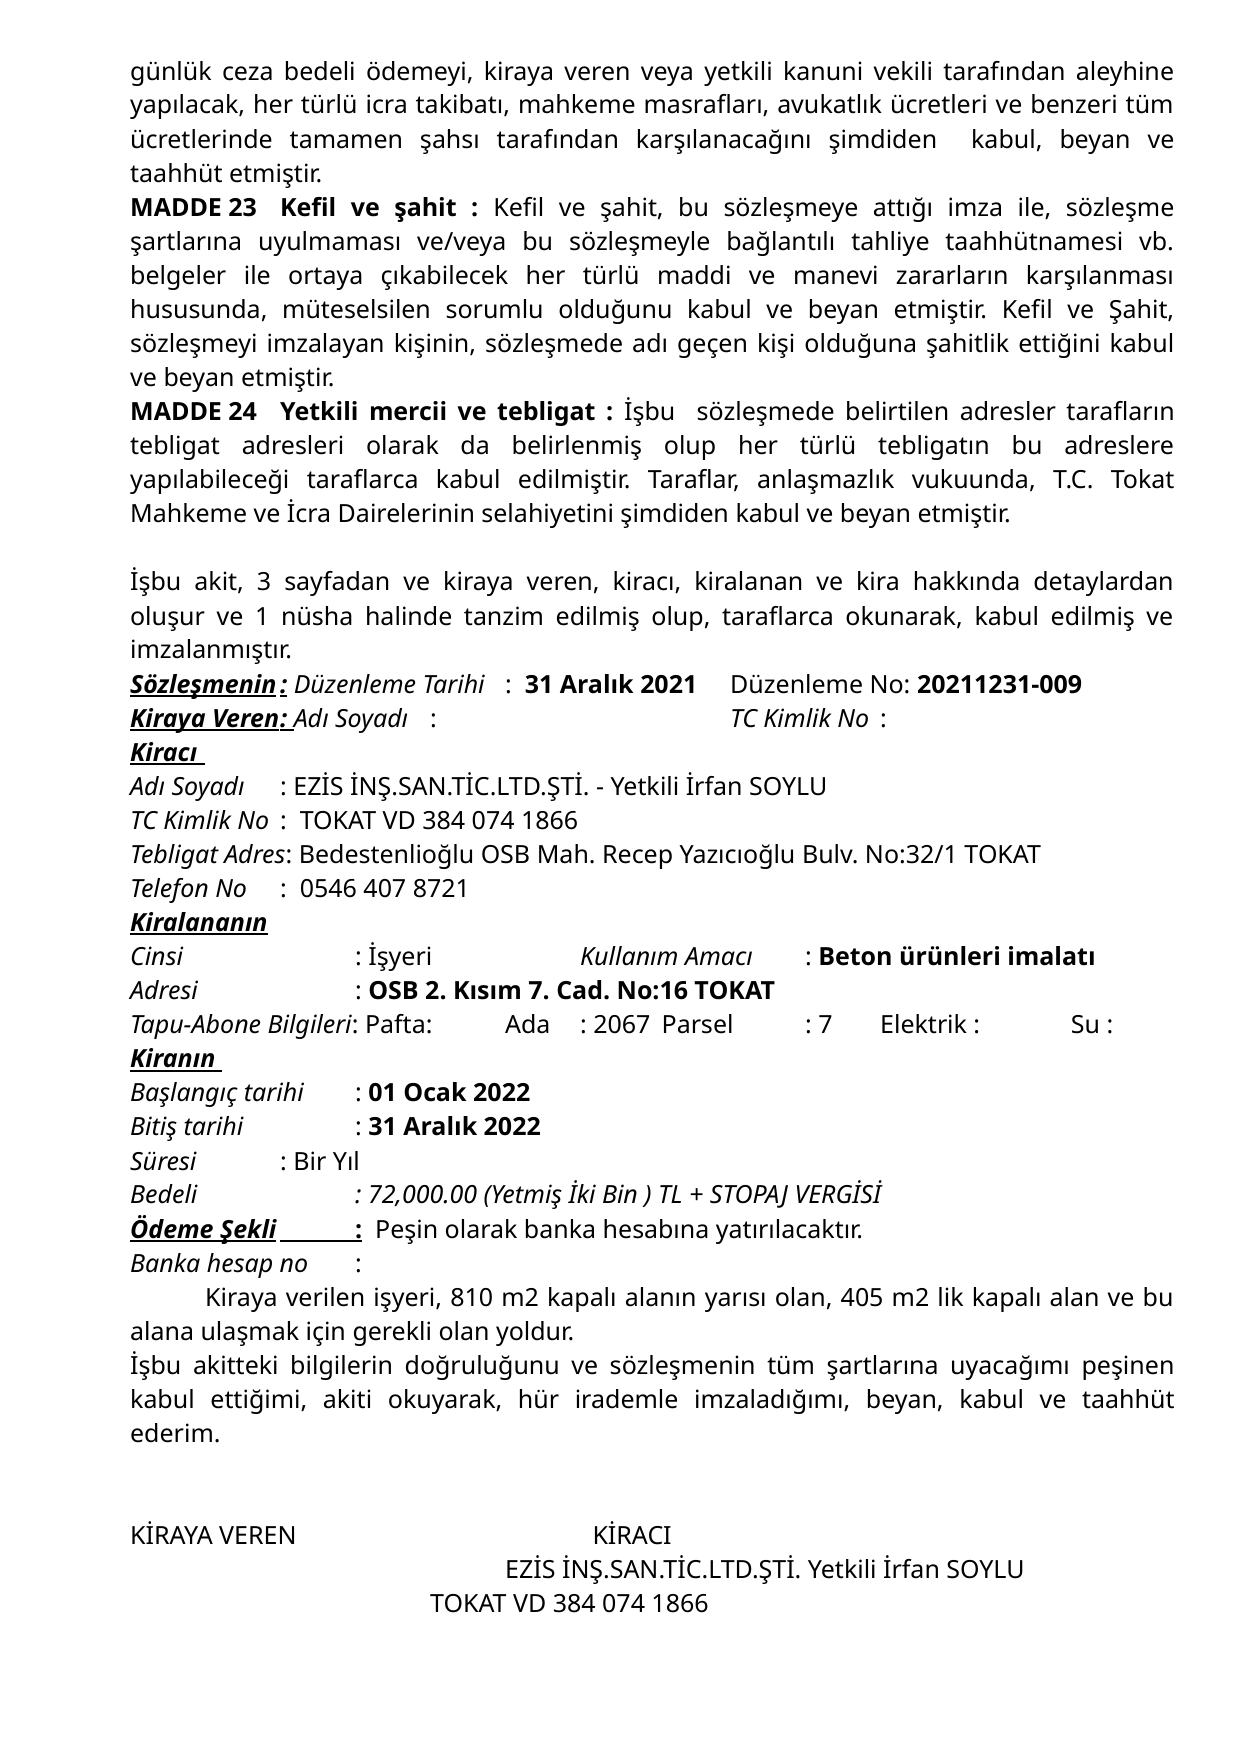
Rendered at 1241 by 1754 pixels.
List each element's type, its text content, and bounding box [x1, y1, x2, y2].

text Bitiş tarihi : 31 Aralık 2022 [130, 1109, 1175, 1143]
text Telefon No : 0546 407 8721 [130, 871, 1175, 905]
text Kiraya verilen işyeri, 810 m2 kapalı alanın yarısı olan, 405 m2 lik kapalı alan ve bu alana ulaşmak için gerekli olan yoldur. [130, 1279, 1175, 1347]
list İşbu akit, 3 sayfadan ve kiraya veren, kiracı, kiralanan ve kira hakkında detaylardan oluşur ve 1 nüsha halinde tanzim edilmiş olup, taraflarca okunarak, kabul edilmiş ve imzalanmıştır. [130, 564, 1175, 666]
list MADDE 23 Kefil ve şahit : Kefil ve şahit, bu sözleşmeye attığı imza ile, sözleşme şartlarına uyulmaması ve/veya bu sözleşmeyle bağlantılı tahliye taahhütnamesi vb. belgeler ile ortaya çıkabilecek her türlü maddi ve manevi zararların karşılanması hususunda, müteselsilen sorumlu olduğunu kabul ve beyan etmiştir. Kefil ve Şahit, sözleşmeyi imzalayan kişinin, sözleşmede adı geçen kişi olduğuna şahitlik ettiğini kabul ve beyan etmiştir. [130, 189, 1175, 394]
text Sözleşmenin : Düzenleme Tarihi : 31 Aralık 2021 Düzenleme No: 20211231-009 [130, 666, 1175, 700]
text Adresi : OSB 2. Kısım 7. Cad. No:16 TOKAT [130, 973, 1175, 1007]
text EZİS İNŞ.SAN.TİC.LTD.ŞTİ. Yetkili İrfan SOYLU TOKAT VD 384 074 1866 [130, 1552, 1175, 1620]
list günlük ceza bedeli ödemeyi, kiraya veren veya yetkili kanuni vekili tarafından aleyhine yapılacak, her türlü icra takibatı, mahkeme masrafları, avukatlık ücretleri ve benzeri tüm ücretlerinde tamamen şahsı tarafından karşılanacağını şimdiden kabul, beyan ve taahhüt etmiştir. [130, 53, 1175, 189]
text Kiranın [130, 1041, 1175, 1075]
text Süresi : Bir Yıl [130, 1143, 1175, 1177]
text Banka hesap no : [130, 1245, 1175, 1279]
text İşbu akitteki bilgilerin doğruluğunu ve sözleşmenin tüm şartlarına uyacağımı peşinen kabul ettiğimi, akiti okuyarak, hür irademle imzaladığımı, beyan, kabul ve taahhüt ederim. [130, 1347, 1175, 1450]
text Başlangıç tarihi : 01 Ocak 2022 [130, 1075, 1175, 1109]
text Bedeli : 72,000.00 (Yetmiş İki Bin ) TL + STOPAJ VERGİSİ [130, 1177, 1175, 1211]
text Ödeme Şekli : Peşin olarak banka hesabına yatırılacaktır. [130, 1211, 1175, 1245]
text Kiralananın [130, 905, 1175, 939]
text KİRAYA VEREN KİRACI [130, 1518, 1175, 1552]
text TC Kimlik No : TOKAT VD 384 074 1866 [130, 802, 1175, 837]
text Cinsi : İşyeri Kullanım Amacı : Beton ürünleri imalatı [130, 939, 1175, 973]
text Kiraya Veren : Adı Soyadı : TC Kimlik No : [130, 700, 1175, 734]
list MADDE 24 Yetkili mercii ve tebligat : İşbu sözleşmede belirtilen adresler tarafların tebligat adresleri olarak da belirlenmiş olup her türlü tebligatın bu adreslere yapılabileceği taraflarca kabul edilmiştir. Taraflar, anlaşmazlık vukuunda, T.C. Tokat Mahkeme ve İcra Dairelerinin selahiyetini şimdiden kabul ve beyan etmiştir. [130, 394, 1175, 530]
text Kiracı [130, 734, 1175, 768]
text Tapu-Abone Bilgileri: Pafta: Ada : 2067 Parsel : 7 Elektrik : Su : [130, 1007, 1175, 1041]
text Tebligat Adres: Bedestenlioğlu OSB Mah. Recep Yazıcıoğlu Bulv. No:32/1 TOKAT [130, 837, 1175, 871]
text Adı Soyadı : EZİS İNŞ.SAN.TİC.LTD.ŞTİ. - Yetkili İrfan SOYLU [130, 768, 1175, 802]
